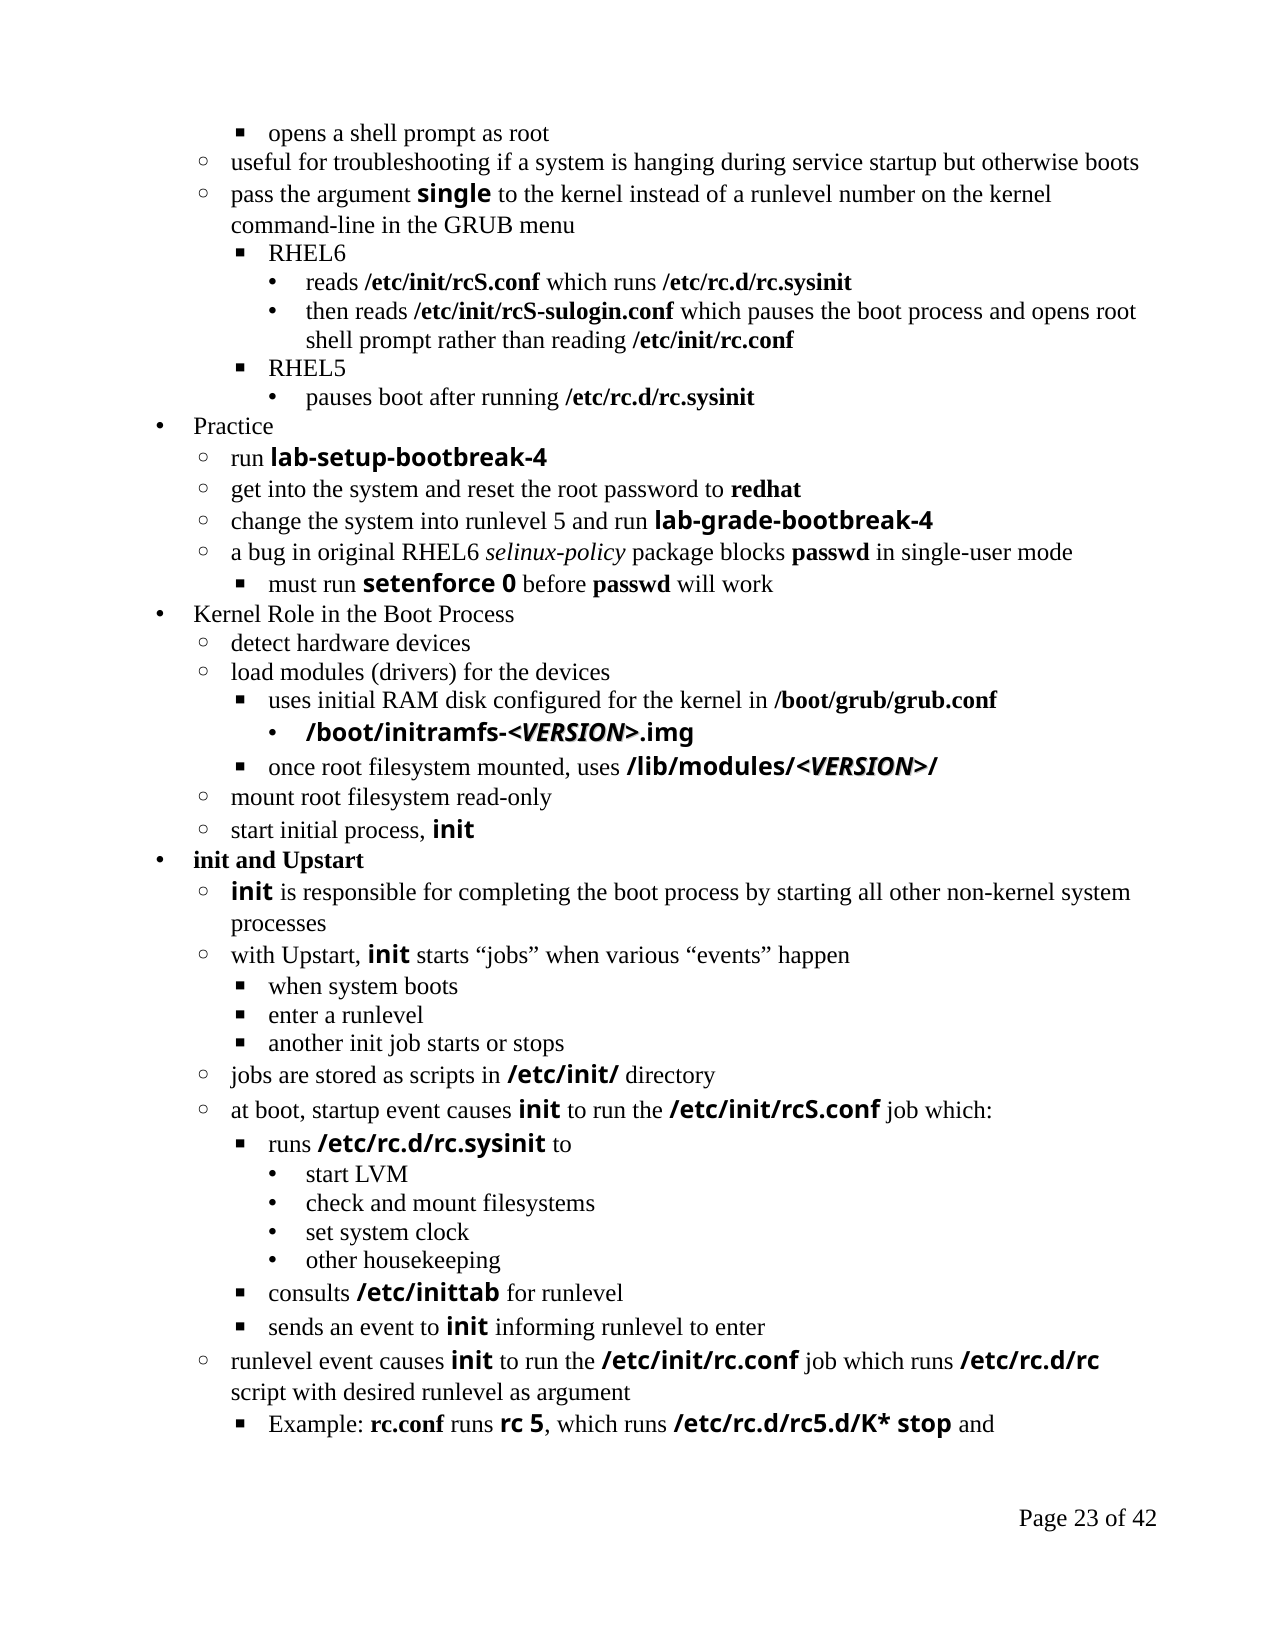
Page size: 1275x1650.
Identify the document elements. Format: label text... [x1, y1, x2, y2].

list Kernel Role in the Boot Process [156, 599, 1157, 628]
list /boot/initramfs-<version>.img [268, 714, 1157, 748]
list RHEL5 [231, 353, 1157, 382]
list other housekeeping [268, 1246, 1157, 1274]
list init is responsible for completing the boot process by starting all other non-kernel system processes [193, 874, 1157, 937]
list check and mount filesystems [268, 1188, 1157, 1217]
list another init job starts or stops [231, 1028, 1157, 1057]
list change the system into runlevel 5 and run lab-grade-bootbreak-4 [193, 502, 1157, 537]
list load modules (drivers) for the devices [193, 657, 1157, 686]
list Practice [156, 411, 1157, 440]
list at boot, startup event causes init to run the /etc/init/rcS.conf job which: [193, 1091, 1157, 1125]
list RHEL6 [231, 238, 1157, 267]
list run lab-setup-bootbreak-4 [193, 440, 1157, 474]
list start LVM [268, 1159, 1157, 1188]
list init and Upstart [156, 845, 1157, 874]
list consults /etc/inittab for runlevel [231, 1274, 1157, 1308]
list set system clock [268, 1217, 1157, 1246]
list jobs are stored as scripts in /etc/init/ directory [193, 1057, 1157, 1091]
list useful for troubleshooting if a system is hanging during service startup but otherwise boots [193, 147, 1157, 176]
list runlevel event causes init to run the /etc/init/rc.conf job which runs /etc/rc.d/rc script with desired runlevel as argument [193, 1342, 1157, 1405]
list enter a runlevel [231, 1000, 1157, 1028]
list with Upstart, init starts “jobs” when various “events” happen [193, 937, 1157, 971]
list pass the argument single to the kernel instead of a runlevel number on the kernel command-line in the GRUB menu [193, 176, 1157, 238]
list opens a shell prompt as root [231, 118, 1157, 147]
list runs /etc/rc.d/rc.sysinit to [231, 1125, 1157, 1159]
list then reads /etc/init/rcS-sulogin.conf which pauses the boot process and opens root shell prompt rather than reading /etc/init/rc.conf [268, 296, 1157, 353]
list mount root filesystem read-only [193, 782, 1157, 811]
list once root filesystem mounted, uses /lib/modules/<version>/ [231, 748, 1157, 782]
list must run setenforce 0 before passwd will work [231, 565, 1157, 599]
list detect hardware devices [193, 628, 1157, 657]
list a bug in original RHEL6 selinux-policy package blocks passwd in single-user mode [193, 537, 1157, 565]
list reads /etc/init/rcS.conf which runs /etc/rc.d/rc.sysinit [268, 267, 1157, 296]
list uses initial RAM disk configured for the kernel in /boot/grub/grub.conf [231, 686, 1157, 714]
list get into the system and reset the root password to redhat [193, 474, 1157, 502]
list when system boots [231, 971, 1157, 1000]
list start initial process, init [193, 811, 1157, 845]
list Example: rc.conf runs rc 5, which runs /etc/rc.d/rc5.d/K* stop and [231, 1405, 1157, 1439]
list sends an event to init informing runlevel to enter [231, 1308, 1157, 1342]
list pauses boot after running /etc/rc.d/rc.sysinit [268, 382, 1157, 411]
